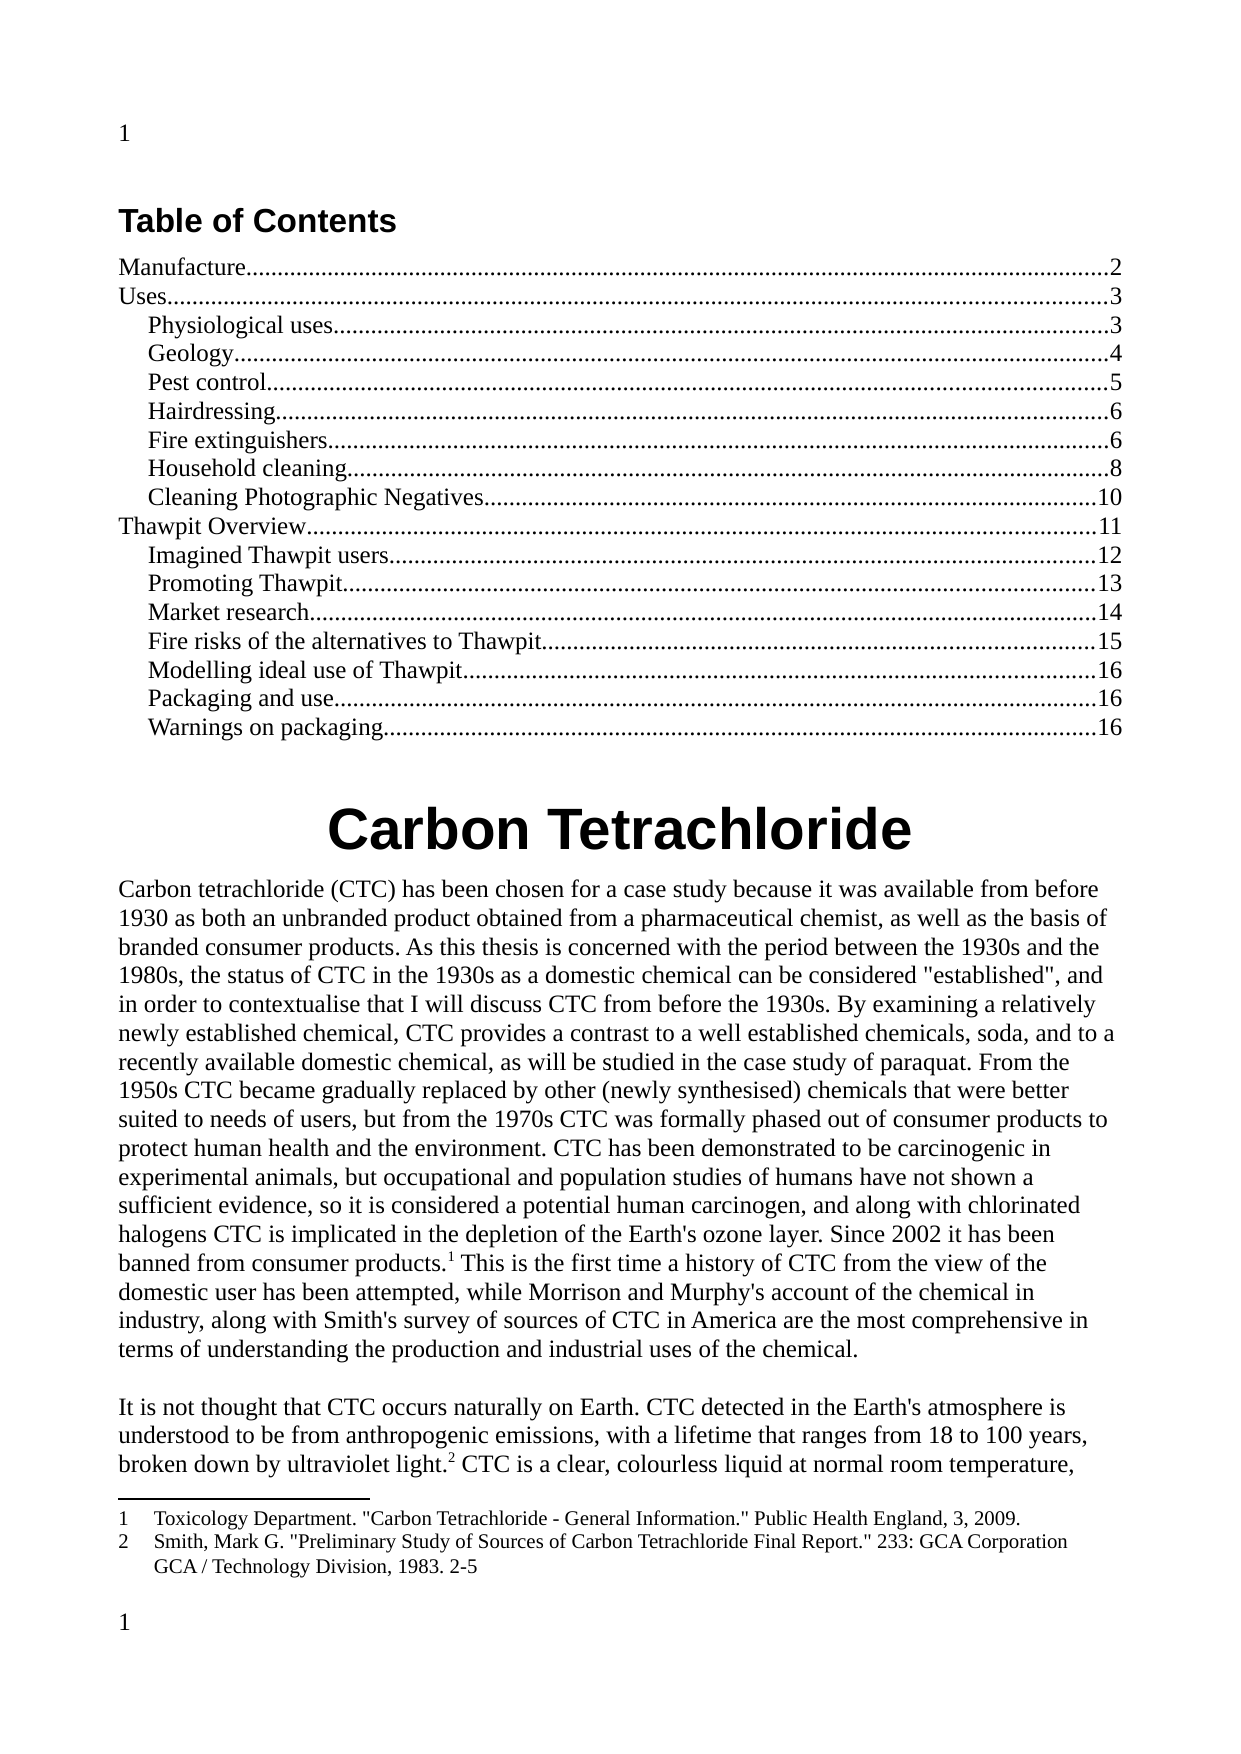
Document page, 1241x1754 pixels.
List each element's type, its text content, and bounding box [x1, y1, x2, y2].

text It is not thought that CTC occurs naturally on Earth. CTC detected in the Earth's atmosphere is understood to be from anthropogenic emissions, with a lifetime that ranges from 18 to 100 years, broken down by ultraviolet light. CTC is a clear, colourless liquid at normal room temperature, [118, 1392, 1122, 1478]
subtitle Table of Contents [118, 201, 1122, 240]
text Hairdressing 6 [148, 396, 1122, 425]
text Market research 14 [148, 597, 1122, 626]
text Modelling ideal use of Thawpit 16 [148, 655, 1122, 683]
title Carbon Tetrachloride [118, 795, 1122, 862]
text Household cleaning 8 [148, 453, 1122, 482]
text Geology 4 [148, 338, 1122, 367]
text Pest control 5 [148, 367, 1122, 396]
text Toxicology Department. "Carbon Tetrachloride - General Information." Public Health England, 3, 2009. [118, 1505, 1122, 1529]
text Uses 3 [118, 281, 1122, 310]
text Carbon tetrachloride (CTC) has been chosen for a case study because it was available from before 1930 as both an unbranded product obtained from a pharmaceutical chemist, as well as the basis of branded consumer products. As this thesis is concerned with the period between the 1930s and the 1980s, the status of CTC in the 1930s as a domestic chemical can be considered "established", and in order to contextualise that I will discuss CTC from before the 1930s. By examining a relatively newly established chemical, CTC provides a contrast to a well established chemicals, soda, and to a recently available domestic chemical, as will be studied in the case study of paraquat. From the 1950s CTC became gradually replaced by other (newly synthesised) chemicals that were better suited to needs of users, but from the 1970s CTC was formally phased out of consumer products to protect human health and the environment. CTC has been demonstrated to be carcinogenic in experimental animals, but occupational and population studies of humans have not shown a sufficient evidence, so it is considered a potential human carcinogen, and along with chlorinated halogens CTC is implicated in the depletion of the Earth's ozone layer. Since 2002 it has been banned from consumer products. This is the first time a history of CTC from the view of the domestic user has been attempted, while Morrison and Murphy's account of the chemical in industry, along with Smith's survey of sources of CTC in America are the most comprehensive in terms of understanding the production and industrial uses of the chemical. [118, 874, 1122, 1363]
text Promoting Thawpit 13 [148, 568, 1122, 597]
text Imagined Thawpit users 12 [148, 540, 1122, 568]
text Packaging and use 16 [148, 683, 1122, 712]
text Fire extinguishers 6 [148, 425, 1122, 453]
text Fire risks of the alternatives to Thawpit 15 [148, 626, 1122, 655]
text Cleaning Photographic Negatives 10 [148, 482, 1122, 511]
text Smith, Mark G. "Preliminary Study of Sources of Carbon Tetrachloride Final Report." 233: GCA Corporation GCA / Technology Division, 1983. 2-5 [118, 1529, 1122, 1578]
text Warnings on packaging 16 [148, 712, 1122, 741]
text Physiological uses 3 [148, 310, 1122, 338]
text Manufacture 2 [118, 252, 1122, 281]
text Thawpit Overview 11 [118, 511, 1122, 540]
